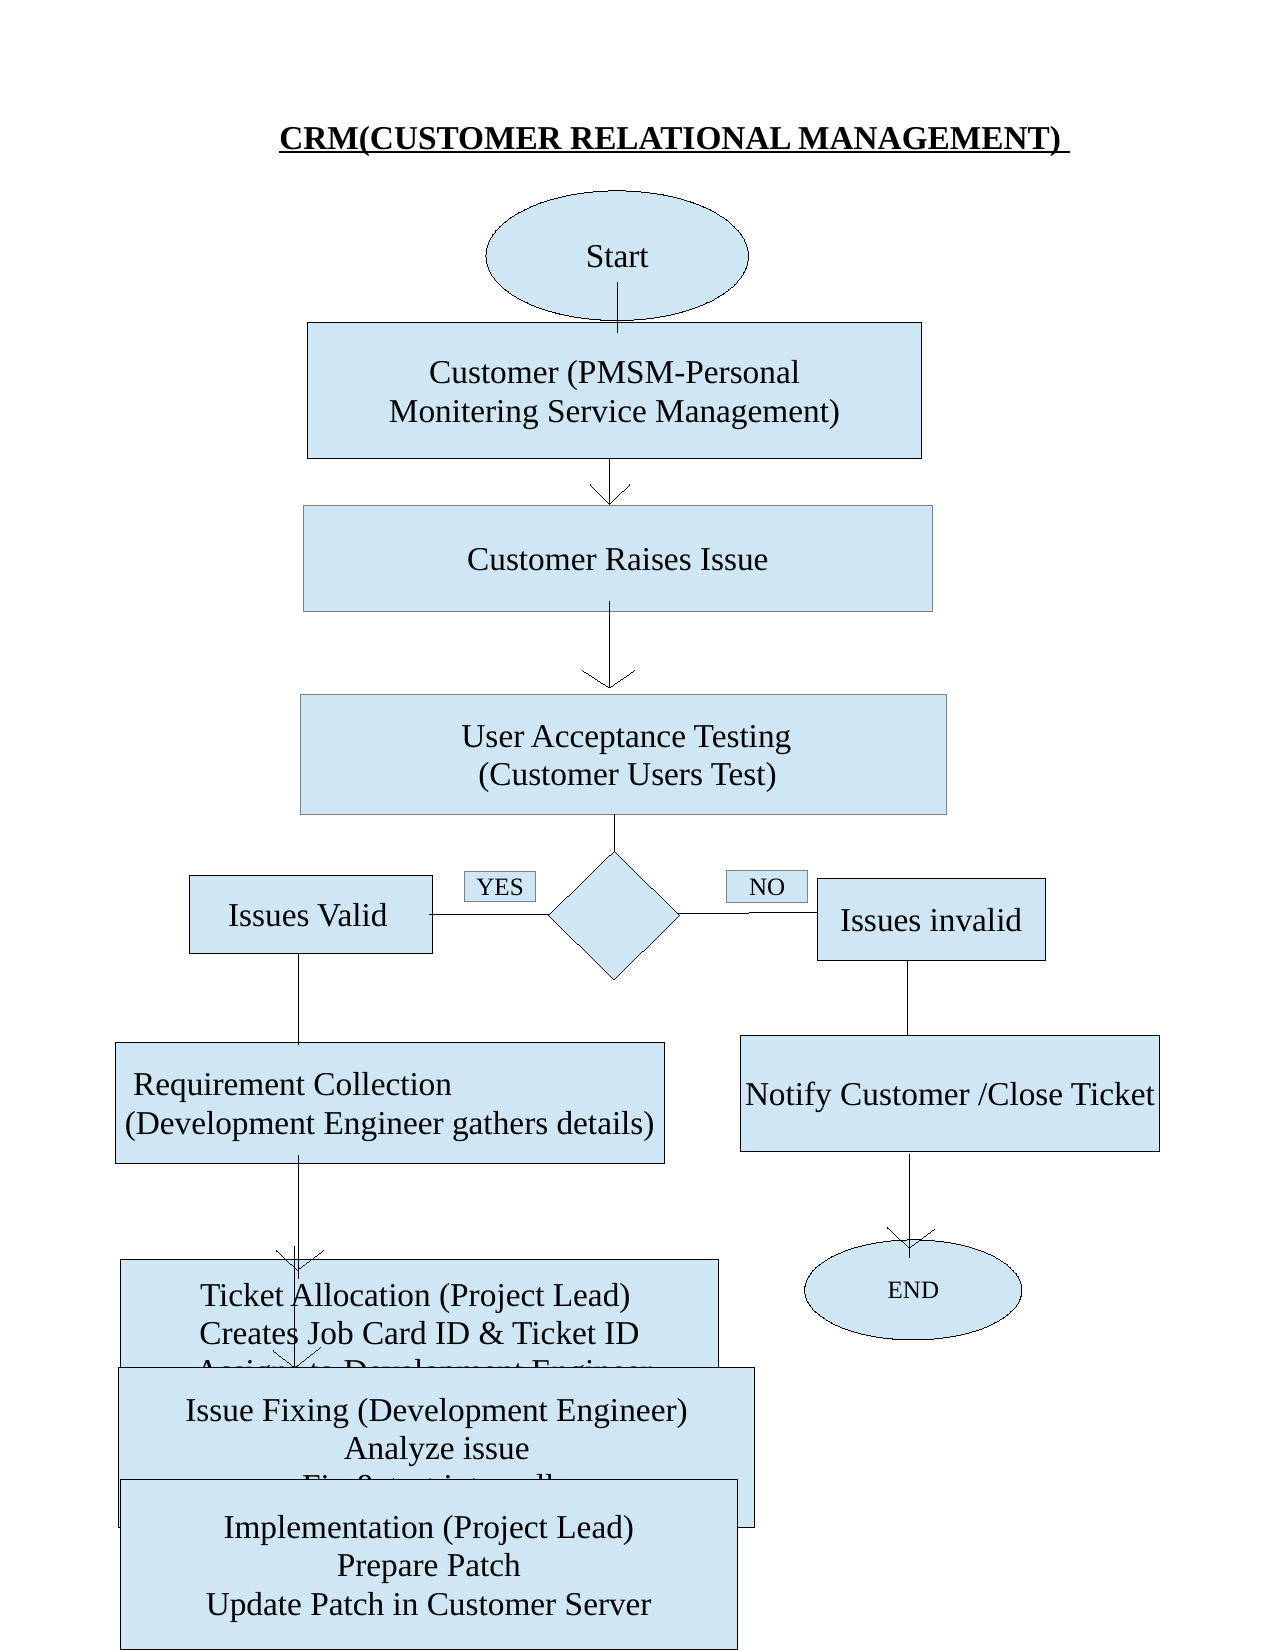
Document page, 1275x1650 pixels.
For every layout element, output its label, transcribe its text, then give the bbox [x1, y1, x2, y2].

text CRM(CUSTOMER RELATIONAL MANAGEMENT) [118, 118, 1157, 156]
